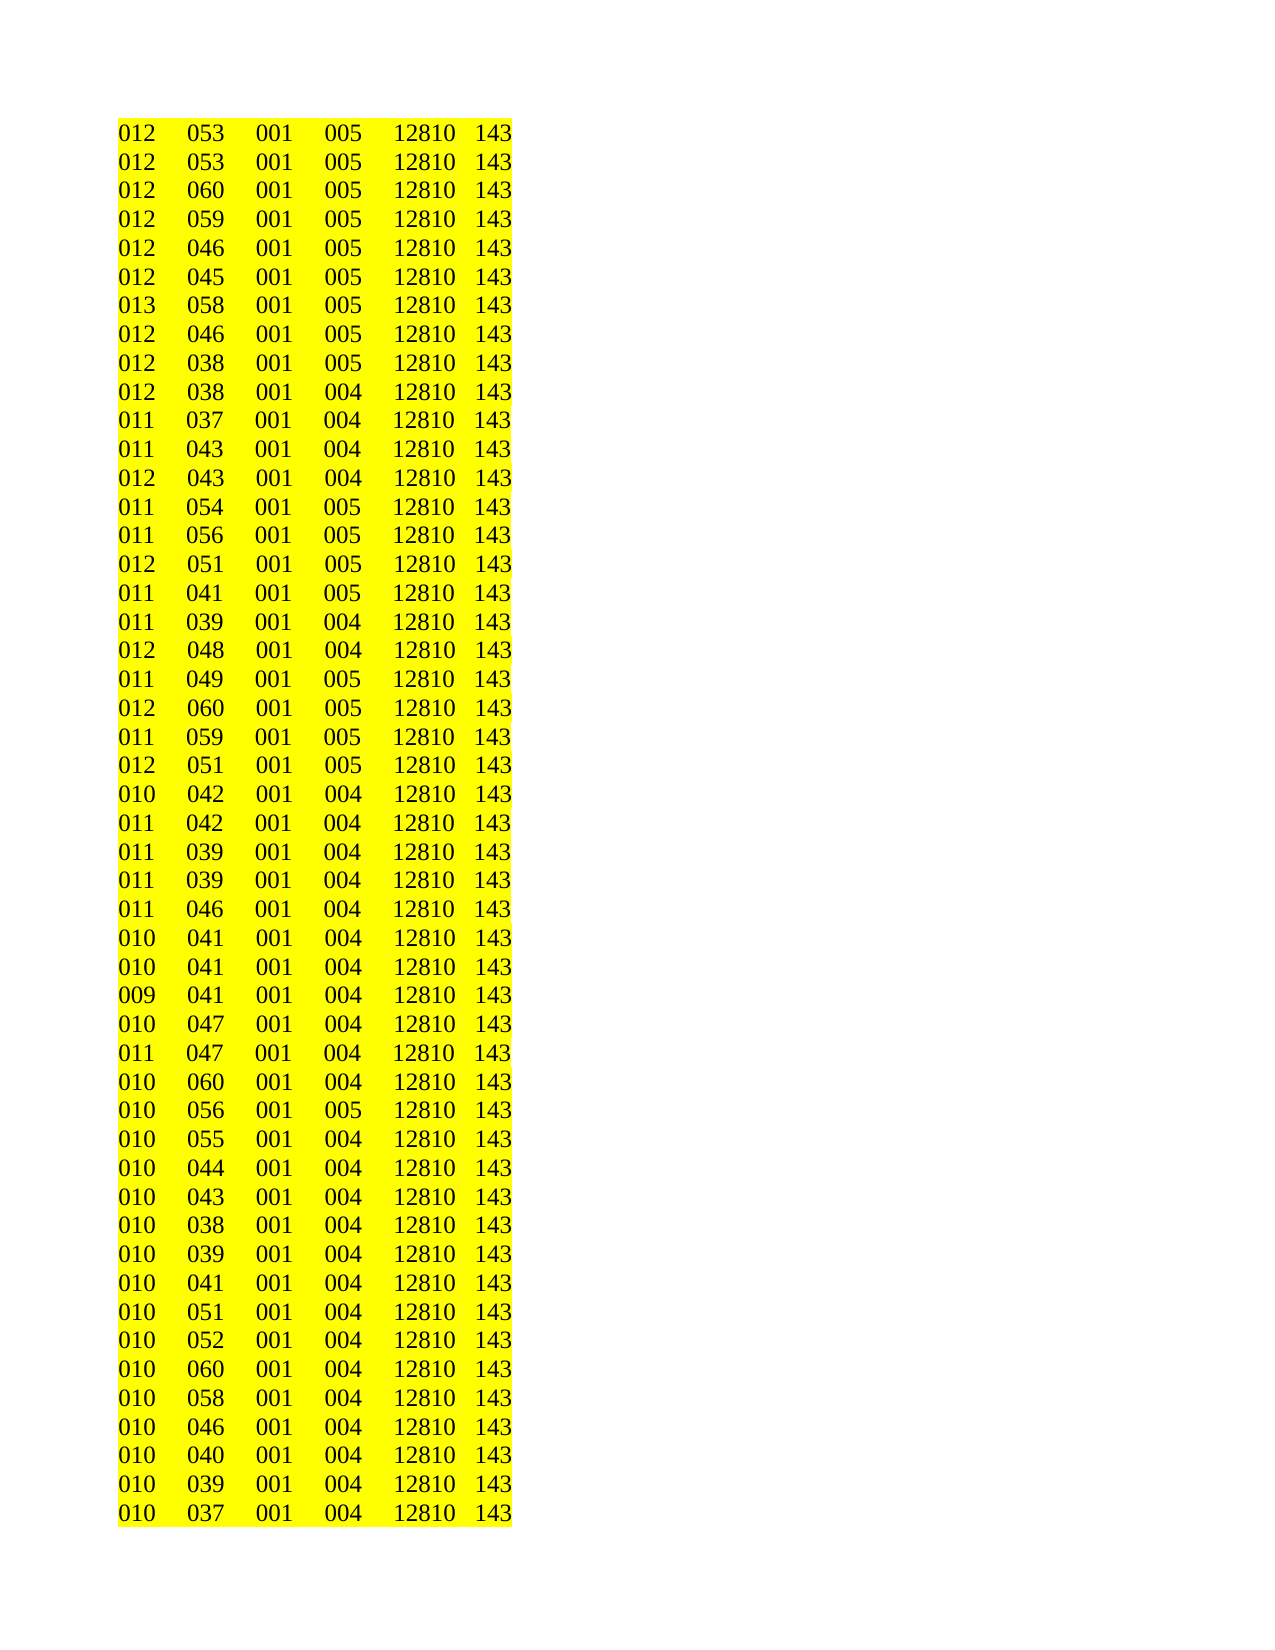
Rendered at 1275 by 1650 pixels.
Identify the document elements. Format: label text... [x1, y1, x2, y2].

text 012 053 001 005 12810 143 [118, 118, 1157, 147]
text 011 041 001 005 12810 143 [118, 578, 1157, 607]
text 011 054 001 005 12810 143 [118, 492, 1157, 521]
text 010 046 001 004 12810 143 [118, 1412, 1157, 1441]
text 012 053 001 005 12810 143 [118, 147, 1157, 176]
text 011 046 001 004 12810 143 [118, 894, 1157, 923]
text 012 051 001 005 12810 143 [118, 549, 1157, 578]
text 011 039 001 004 12810 143 [118, 607, 1157, 636]
text 010 037 001 004 12810 143 [118, 1498, 1157, 1527]
text 012 046 001 005 12810 143 [118, 319, 1157, 348]
text 010 042 001 004 12810 143 [118, 779, 1157, 808]
text 011 039 001 004 12810 143 [118, 837, 1157, 866]
text 013 058 001 005 12810 143 [118, 291, 1157, 319]
text 010 060 001 004 12810 143 [118, 1067, 1157, 1096]
text 011 047 001 004 12810 143 [118, 1038, 1157, 1067]
text 010 060 001 004 12810 143 [118, 1354, 1157, 1383]
text 012 043 001 004 12810 143 [118, 463, 1157, 492]
text 011 049 001 005 12810 143 [118, 664, 1157, 693]
text 012 051 001 005 12810 143 [118, 751, 1157, 779]
text 011 037 001 004 12810 143 [118, 406, 1157, 434]
text 012 045 001 005 12810 143 [118, 262, 1157, 291]
text 012 059 001 005 12810 143 [118, 204, 1157, 233]
text 012 048 001 004 12810 143 [118, 636, 1157, 664]
text 011 059 001 005 12810 143 [118, 722, 1157, 751]
text 010 052 001 004 12810 143 [118, 1326, 1157, 1354]
text 010 041 001 004 12810 143 [118, 923, 1157, 952]
text 010 044 001 004 12810 143 [118, 1153, 1157, 1182]
text 010 055 001 004 12810 143 [118, 1124, 1157, 1153]
text 011 042 001 004 12810 143 [118, 808, 1157, 837]
text 010 051 001 004 12810 143 [118, 1297, 1157, 1326]
text 010 039 001 004 12810 143 [118, 1239, 1157, 1268]
text 011 043 001 004 12810 143 [118, 434, 1157, 463]
text 010 039 001 004 12810 143 [118, 1469, 1157, 1498]
text 011 056 001 005 12810 143 [118, 521, 1157, 549]
text 012 060 001 005 12810 143 [118, 693, 1157, 722]
text 010 043 001 004 12810 143 [118, 1182, 1157, 1211]
text 011 039 001 004 12810 143 [118, 866, 1157, 894]
text 010 041 001 004 12810 143 [118, 1268, 1157, 1297]
text 010 041 001 004 12810 143 [118, 952, 1157, 981]
text 012 046 001 005 12810 143 [118, 233, 1157, 262]
text 012 038 001 005 12810 143 [118, 348, 1157, 377]
text 010 038 001 004 12810 143 [118, 1211, 1157, 1239]
text 012 038 001 004 12810 143 [118, 377, 1157, 406]
text 010 047 001 004 12810 143 [118, 1009, 1157, 1038]
text 010 058 001 004 12810 143 [118, 1383, 1157, 1412]
text 012 060 001 005 12810 143 [118, 176, 1157, 204]
text 010 056 001 005 12810 143 [118, 1096, 1157, 1124]
text 010 040 001 004 12810 143 [118, 1441, 1157, 1469]
text 009 041 001 004 12810 143 [118, 981, 1157, 1009]
